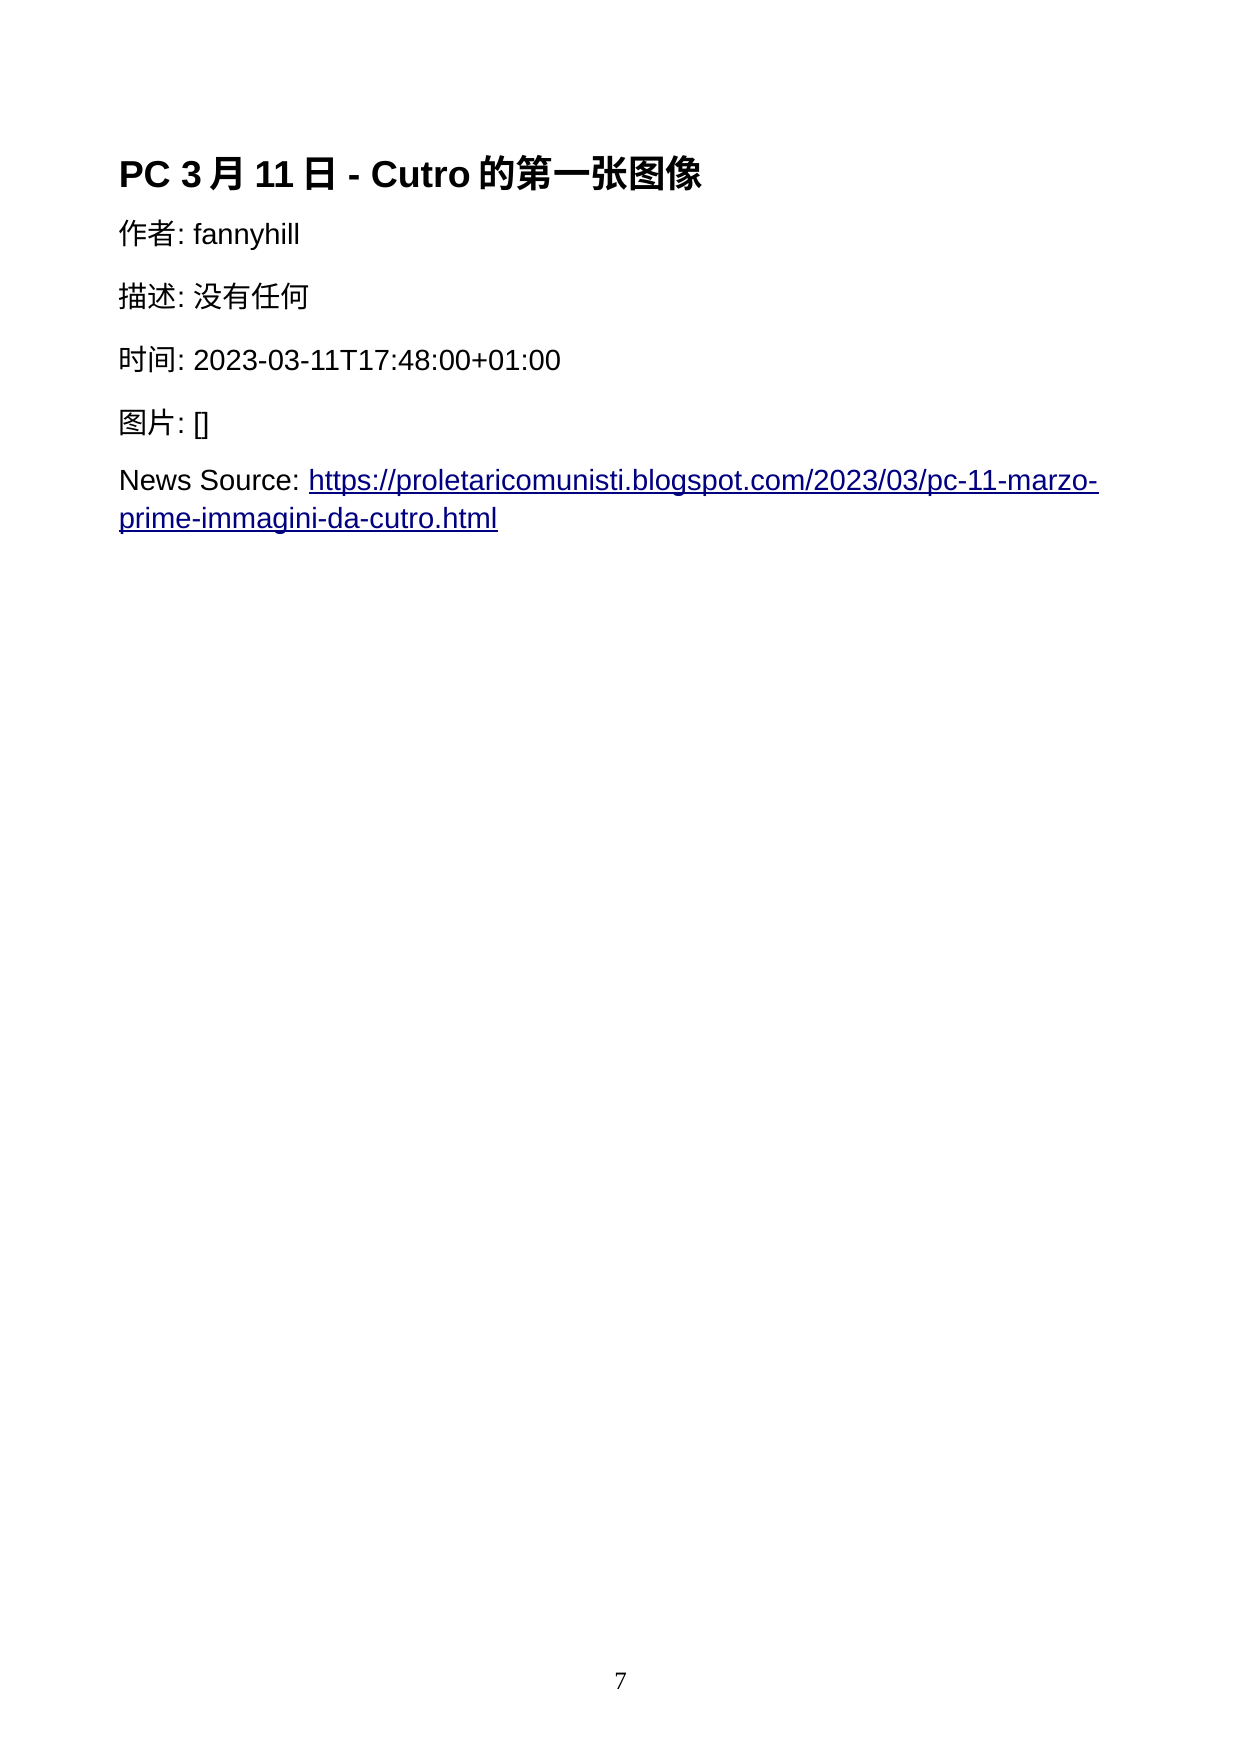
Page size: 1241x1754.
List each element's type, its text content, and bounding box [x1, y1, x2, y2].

text 时间: 2023-03-11T17:48:00+01:00 [118, 337, 1122, 379]
text 作者: fannyhill [118, 210, 1122, 253]
text News Source: https://proletaricomunisti.blogspot.com/2023/03/pc-11-marzo-prime-immagini-da-cutro.html [118, 463, 1122, 535]
text 图片: [] [118, 400, 1122, 442]
text 描述: 没有任何 [118, 273, 1122, 316]
subtitle PC 3月11日 - Cutro的第一张图像 [118, 143, 1122, 198]
